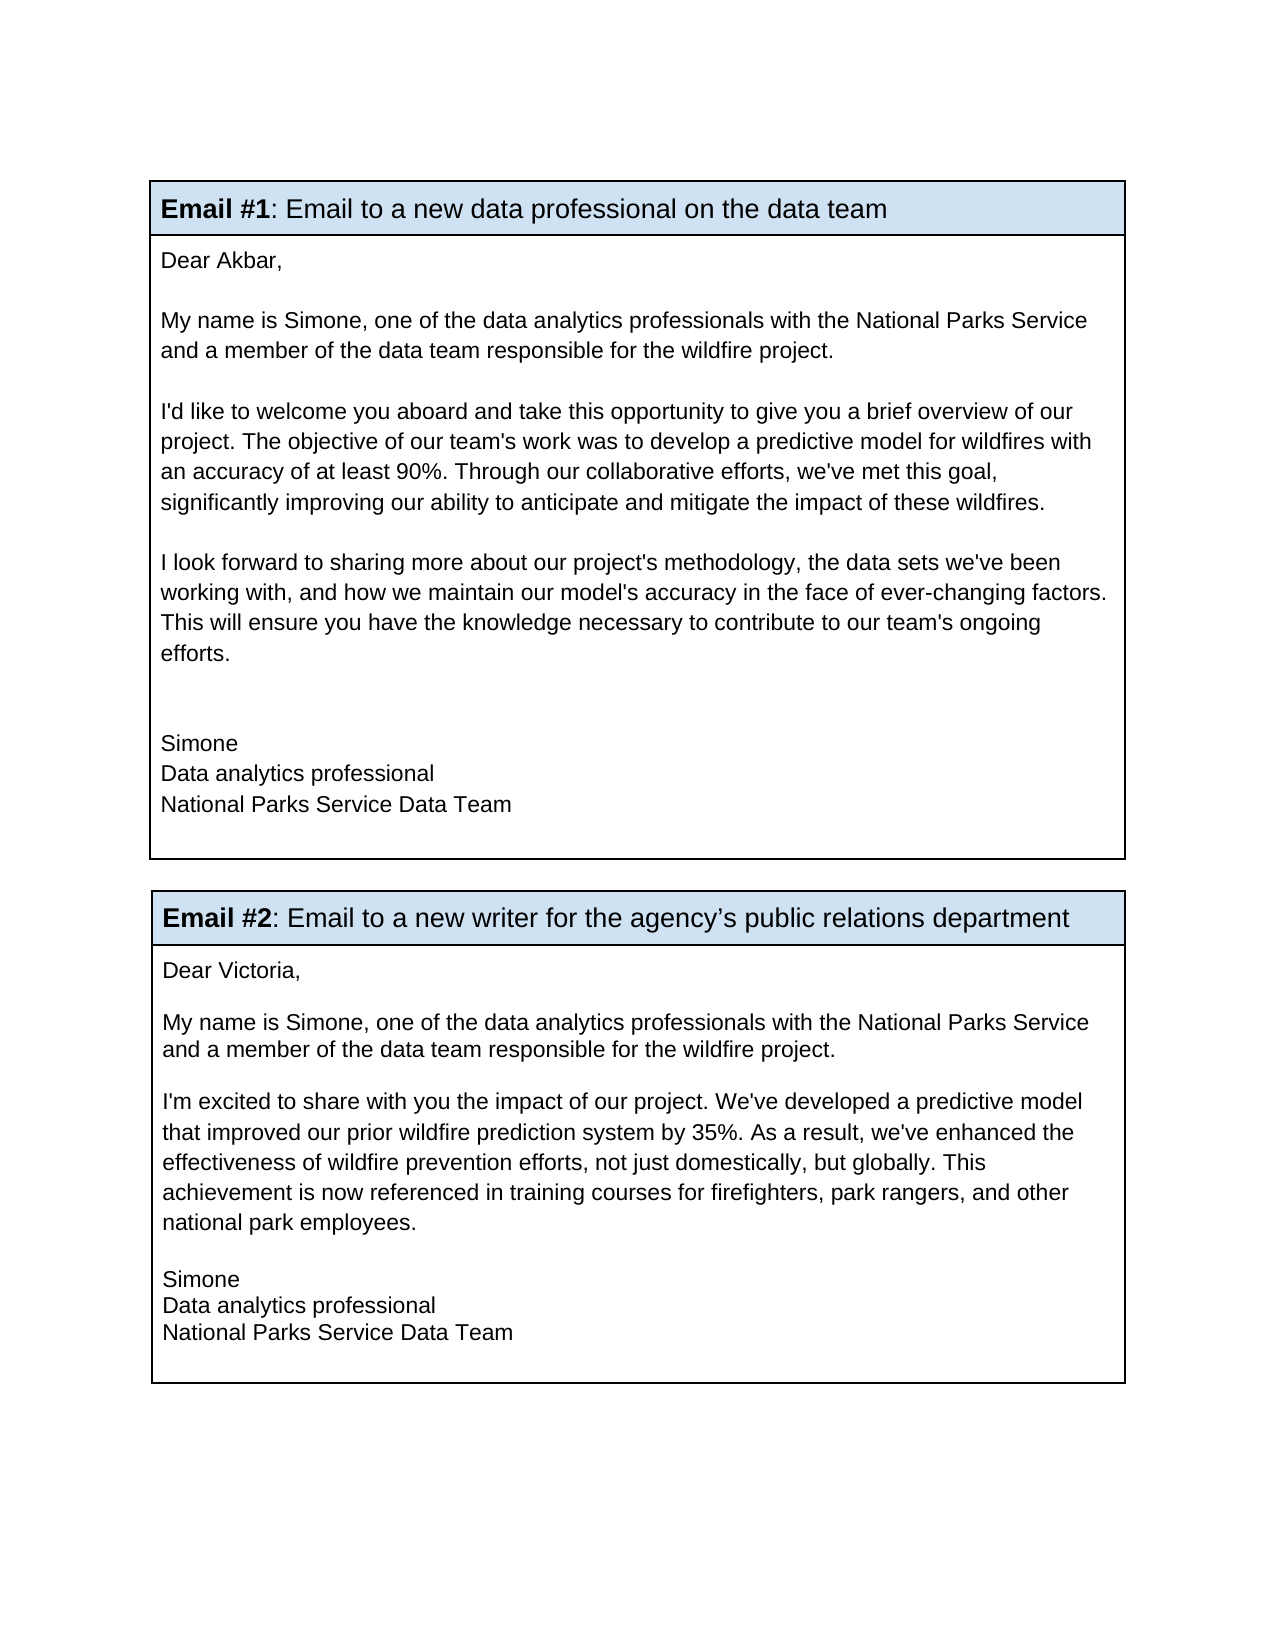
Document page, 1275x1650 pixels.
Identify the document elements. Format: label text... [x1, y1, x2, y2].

table_header Email #2: Email to a new writer for the agency’s public relations department [153, 892, 1124, 944]
table_cell Dear Victoria, My name is Simone, one of the data analytics professionals with the National Parks Service and a member of the data team responsible for the wildfire project. I'm excited to share with you the impact of our project. We've developed a predictive model that improved our prior wildfire prediction system by 35%. As a result, we've enhanced the effectiveness of wildfire prevention efforts, not just domestically, but globally. This achievement is now referenced in training courses for firefighters, park rangers, and other national park employees. Simone Data analytics professional National Parks Service Data Team [153, 946, 1124, 1382]
table_cell Dear Akbar, My name is Simone, one of the data analytics professionals with the National Parks Service and a member of the data team responsible for the wildfire project. I'd like to welcome you aboard and take this opportunity to give you a brief overview of our project. The objective of our team's work was to develop a predictive model for wildfires with an accuracy of at least 90%. Through our collaborative efforts, we've met this goal, significantly improving our ability to anticipate and mitigate the impact of these wildfires. I look forward to sharing more about our project's methodology, the data sets we've been working with, and how we maintain our model's accuracy in the face of ever-changing factors. This will ensure you have the knowledge necessary to contribute to our team's ongoing efforts. Simone Data analytics professional National Parks Service Data Team [151, 236, 1124, 858]
table_header Email #1: Email to a new data professional on the data team [151, 182, 1124, 234]
